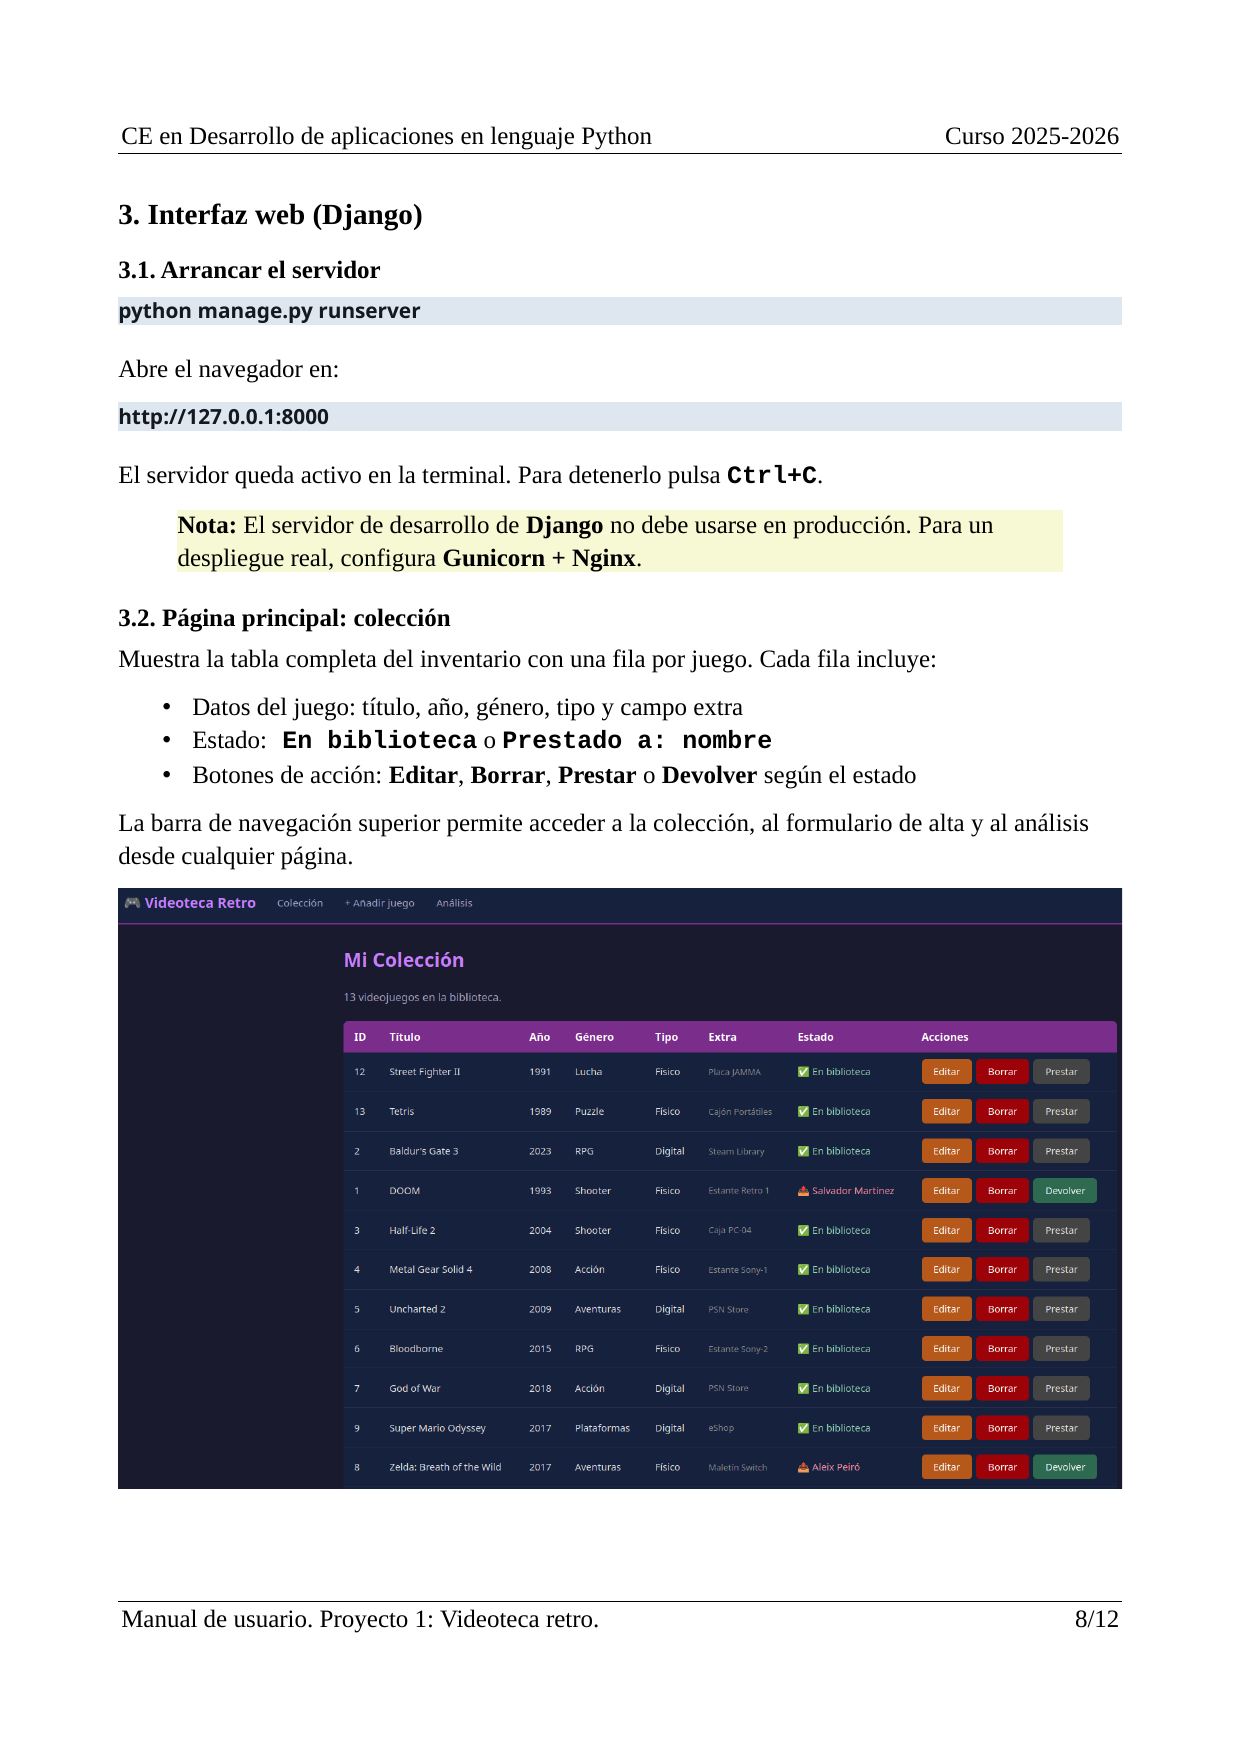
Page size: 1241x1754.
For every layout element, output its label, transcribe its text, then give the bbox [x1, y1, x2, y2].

list Estado: En biblioteca o Prestado a: nombre [162, 725, 1122, 756]
text Muestra la tabla completa del inventario con una fila por juego. Cada fila incluye: [118, 644, 1122, 673]
text python manage.py runserver [118, 297, 1122, 325]
text http://127.0.0.1:8000 [118, 402, 1122, 431]
text Abre el navegador en: [118, 354, 1122, 383]
text Nota: El servidor de desarrollo de Django no debe usarse en producción. Para un despliegue real, configura Gunicorn + Nginx. [177, 510, 1063, 572]
text La barra de navegación superior permite acceder a la colección, al formulario de alta y al análisis desde cualquier página. [118, 808, 1122, 870]
subtitle 3.1. Arrancar el servidor [118, 255, 1122, 284]
text El servidor queda activo en la terminal. Para detenerlo pulsa Ctrl+C. [118, 460, 1122, 491]
subtitle 3. Interfaz web (Django) [118, 197, 1122, 230]
list Botones de acción: Editar, Borrar, Prestar o Devolver según el estado [162, 761, 1122, 789]
list Datos del juego: título, año, género, tipo y campo extra [162, 692, 1122, 721]
subtitle 3.2. Página principal: colección [118, 603, 1122, 632]
picture [118, 888, 1123, 1489]
